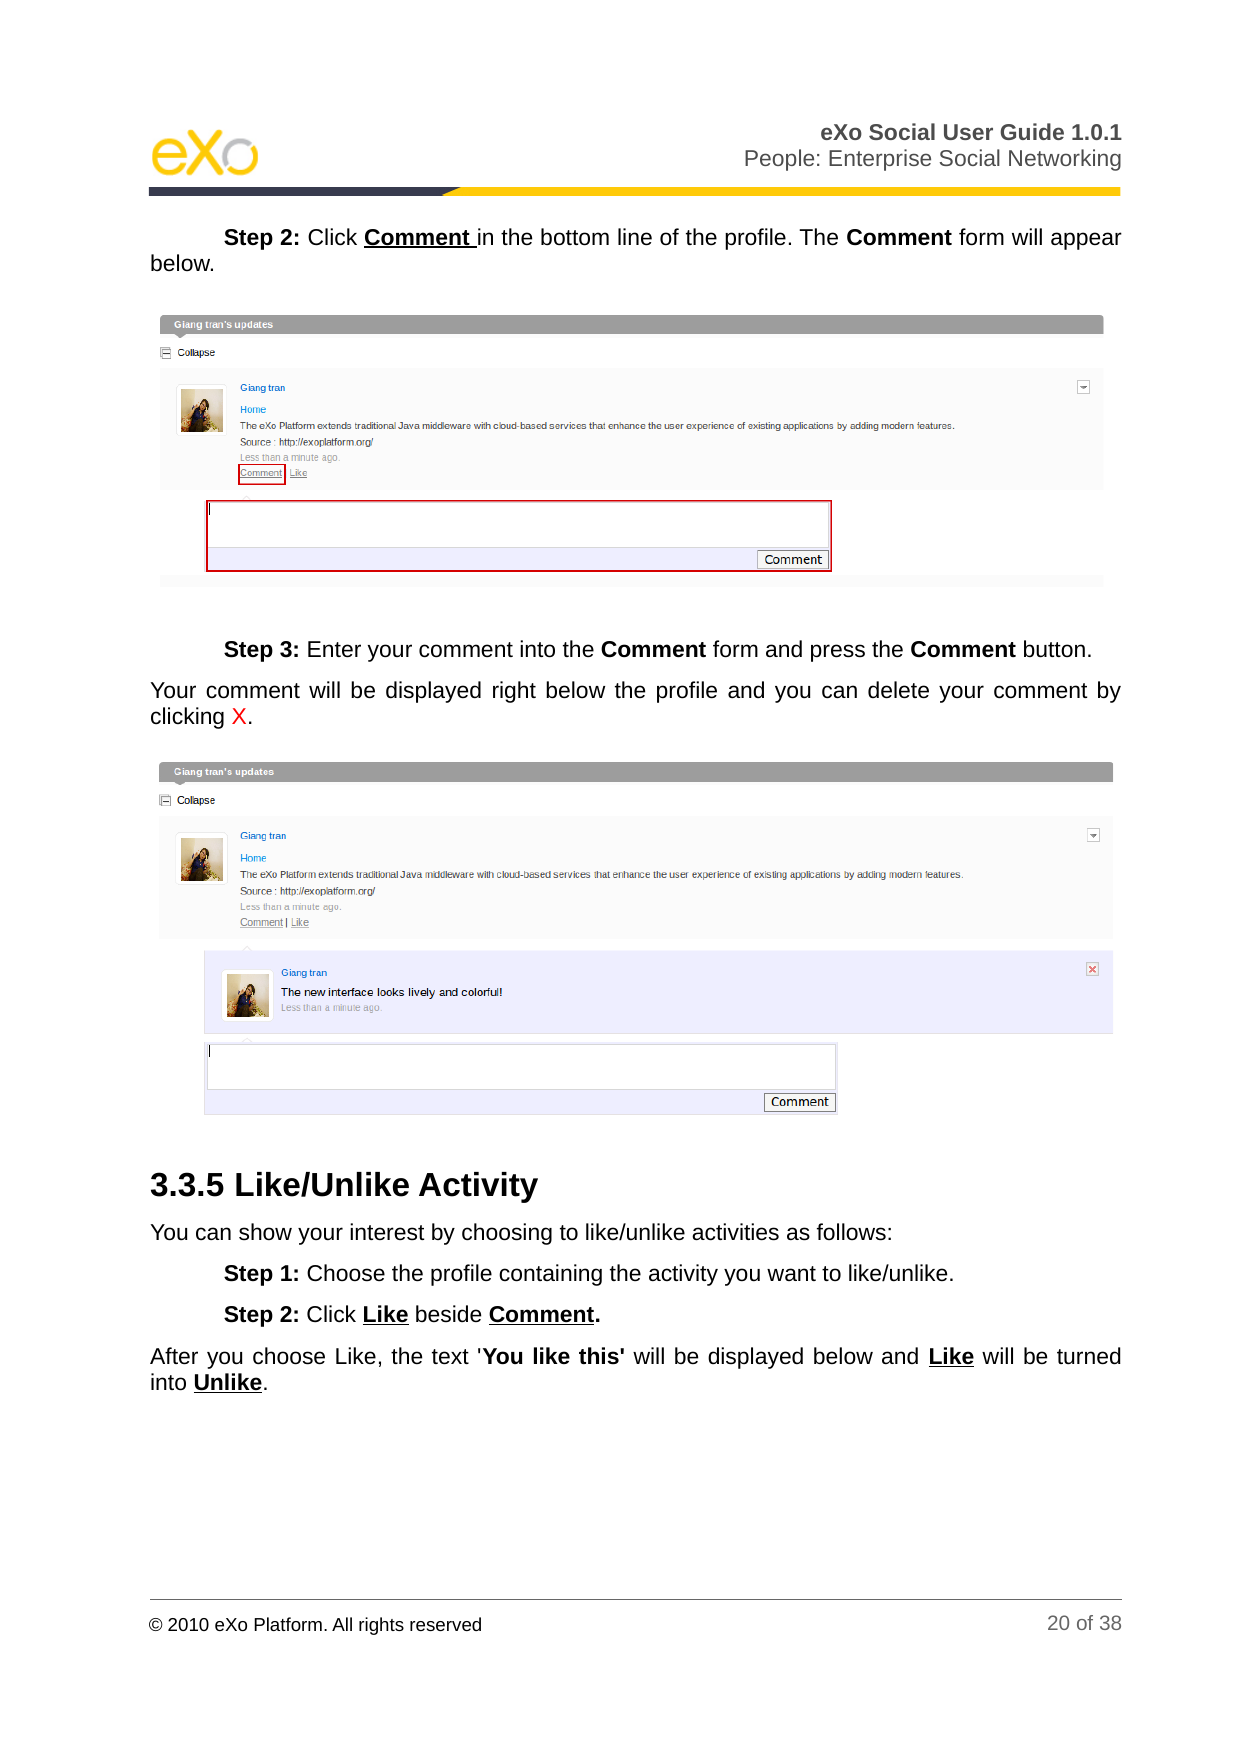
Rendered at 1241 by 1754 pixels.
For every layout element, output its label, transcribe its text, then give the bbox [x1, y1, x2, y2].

subtitle Like/Unlike Activity [150, 1165, 1122, 1204]
picture [158, 761, 1114, 1117]
text Step 2: Click Comment in the bottom line of the profile. The Comment form will appear below. [150, 223, 1122, 276]
picture [152, 129, 259, 176]
picture [154, 313, 1112, 587]
text Step 1: Choose the profile containing the activity you want to like/unlike. [150, 1260, 1122, 1286]
text Step 3: Enter your comment into the Comment form and press the Comment button. [150, 636, 1122, 662]
text Your comment will be displayed right below the profile and you can delete your comment by clicking X. [150, 677, 1122, 729]
text Step 2: Click Like beside Comment. [150, 1301, 1122, 1328]
text You can show your interest by choosing to like/unlike activities as follows: [150, 1219, 1122, 1245]
text After you choose Like, the text 'You like this' will be displayed below and Like will be turned into Unlike. [150, 1343, 1122, 1396]
picture [148, 187, 1121, 196]
